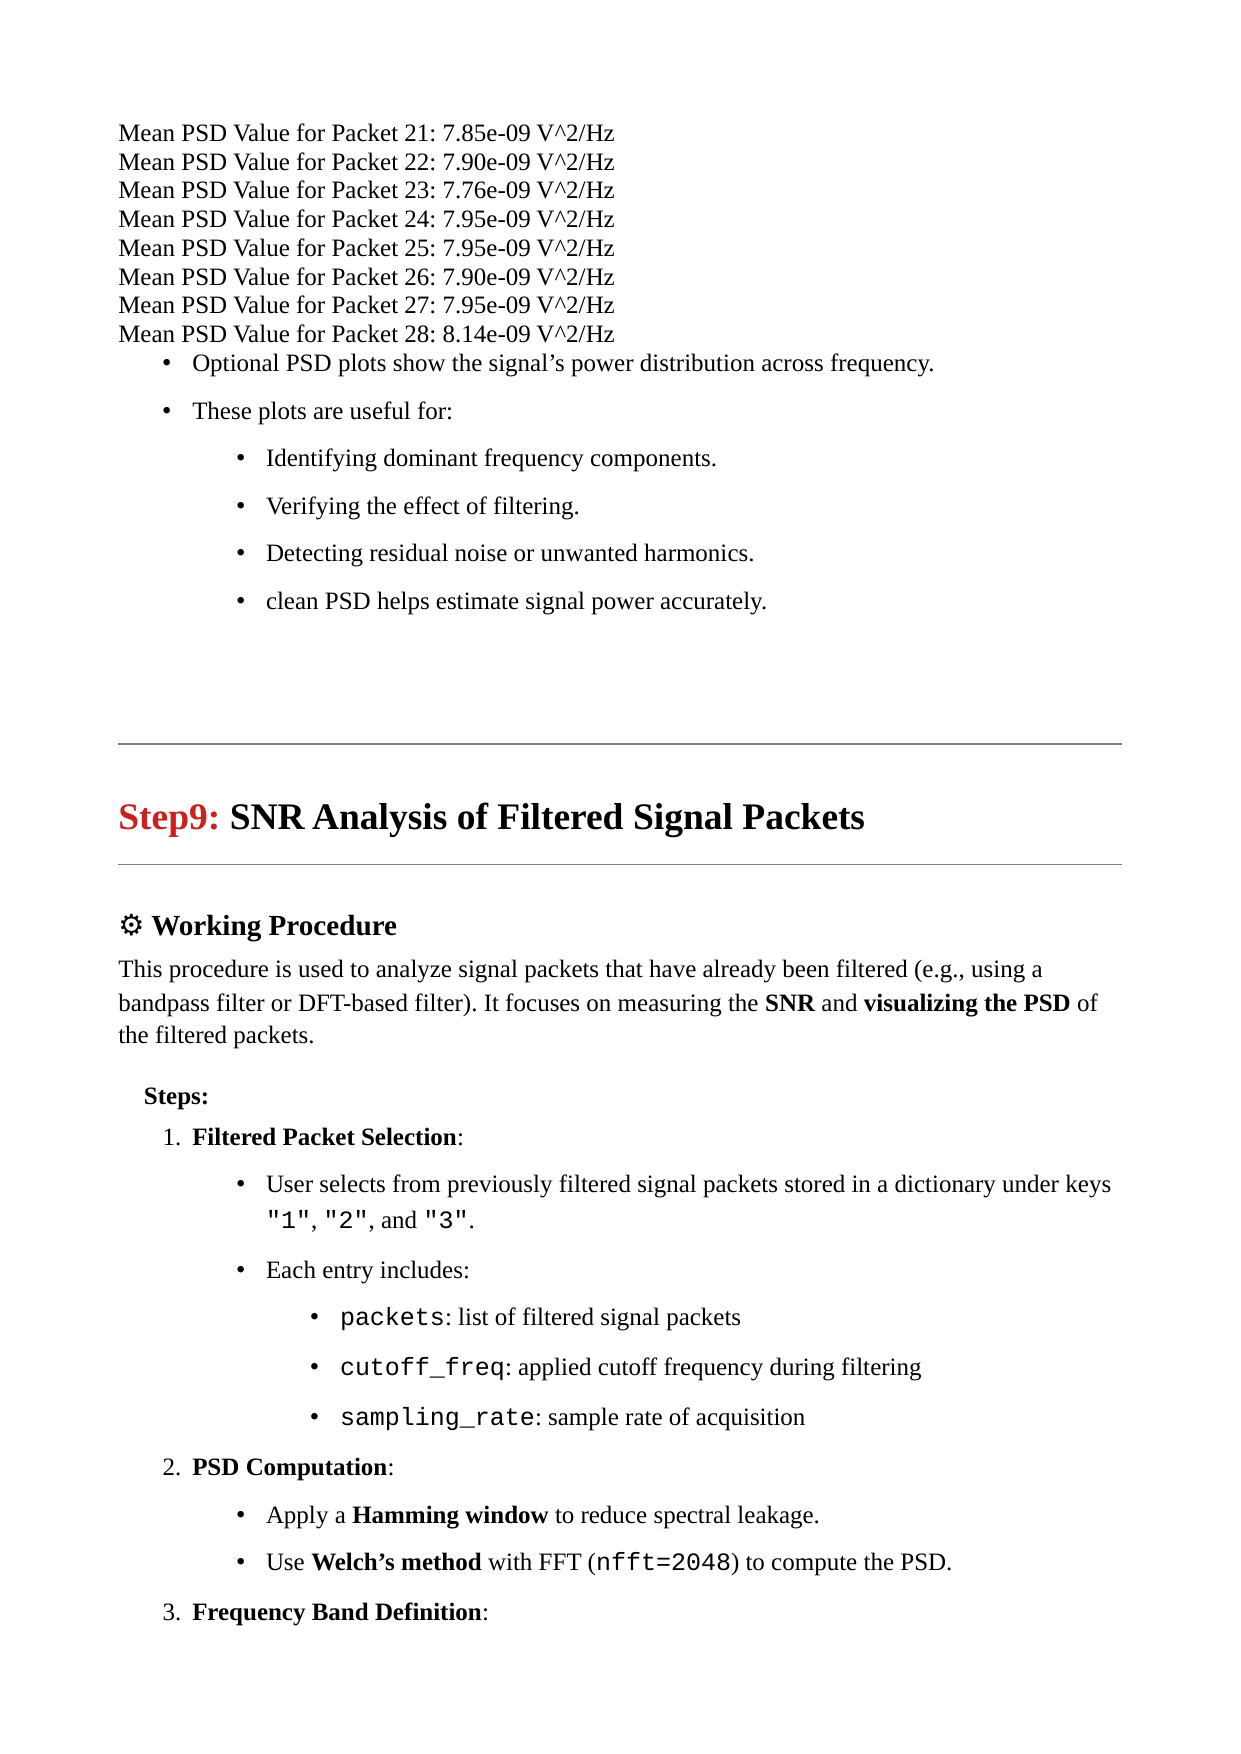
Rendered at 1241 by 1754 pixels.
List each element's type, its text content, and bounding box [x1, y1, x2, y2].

list These plots are useful for: [162, 396, 1122, 424]
list Apply a Hamming window to reduce spectral leakage. [236, 1500, 1122, 1529]
list Detecting residual noise or unwanted harmonics. [236, 538, 1122, 567]
list User selects from previously filtered signal packets stored in a dictionary under keys "1", "2", and "3". [236, 1169, 1122, 1236]
text Mean PSD Value for Packet 28: 8.14e-09 V^2/Hz [118, 319, 1122, 348]
text Mean PSD Value for Packet 23: 7.76e-09 V^2/Hz [118, 176, 1122, 204]
text This procedure is used to analyze signal packets that have already been filtered (e.g., using a bandpass filter or DFT-based filter). It focuses on measuring the SNR and visualizing the PSD of the filtered packets. [118, 954, 1122, 1049]
text Mean PSD Value for Packet 27: 7.95e-09 V^2/Hz [118, 291, 1122, 319]
list sampling_rate: sample rate of acquisition [310, 1402, 1122, 1433]
list clean PSD helps estimate signal power accurately. [236, 586, 1122, 615]
text Mean PSD Value for Packet 25: 7.95e-09 V^2/Hz [118, 233, 1122, 262]
subtitle ⚙️ Working Procedure [118, 908, 1122, 942]
list Each entry includes: [236, 1255, 1122, 1283]
list Frequency Band Definition: [162, 1597, 1122, 1626]
text Mean PSD Value for Packet 26: 7.90e-09 V^2/Hz [118, 262, 1122, 291]
list cutoff_freq: applied cutoff frequency during filtering [310, 1352, 1122, 1383]
subtitle 🔄 Steps: [118, 1081, 1122, 1109]
list Optional PSD plots show the signal’s power distribution across frequency. [162, 348, 1122, 377]
list PSD Computation: [162, 1452, 1122, 1481]
text Mean PSD Value for Packet 21: 7.85e-09 V^2/Hz [118, 118, 1122, 147]
list Use Welch’s method with FFT (nfft=2048) to compute the PSD. [236, 1547, 1122, 1578]
list Verifying the effect of filtering. [236, 491, 1122, 520]
text Mean PSD Value for Packet 24: 7.95e-09 V^2/Hz [118, 204, 1122, 233]
text Mean PSD Value for Packet 22: 7.90e-09 V^2/Hz [118, 147, 1122, 176]
subtitle Step9: SNR Analysis of Filtered Signal Packets [118, 794, 1122, 837]
list Filtered Packet Selection: [162, 1122, 1122, 1151]
list packets: list of filtered signal packets [310, 1302, 1122, 1333]
list Identifying dominant frequency components. [236, 443, 1122, 472]
